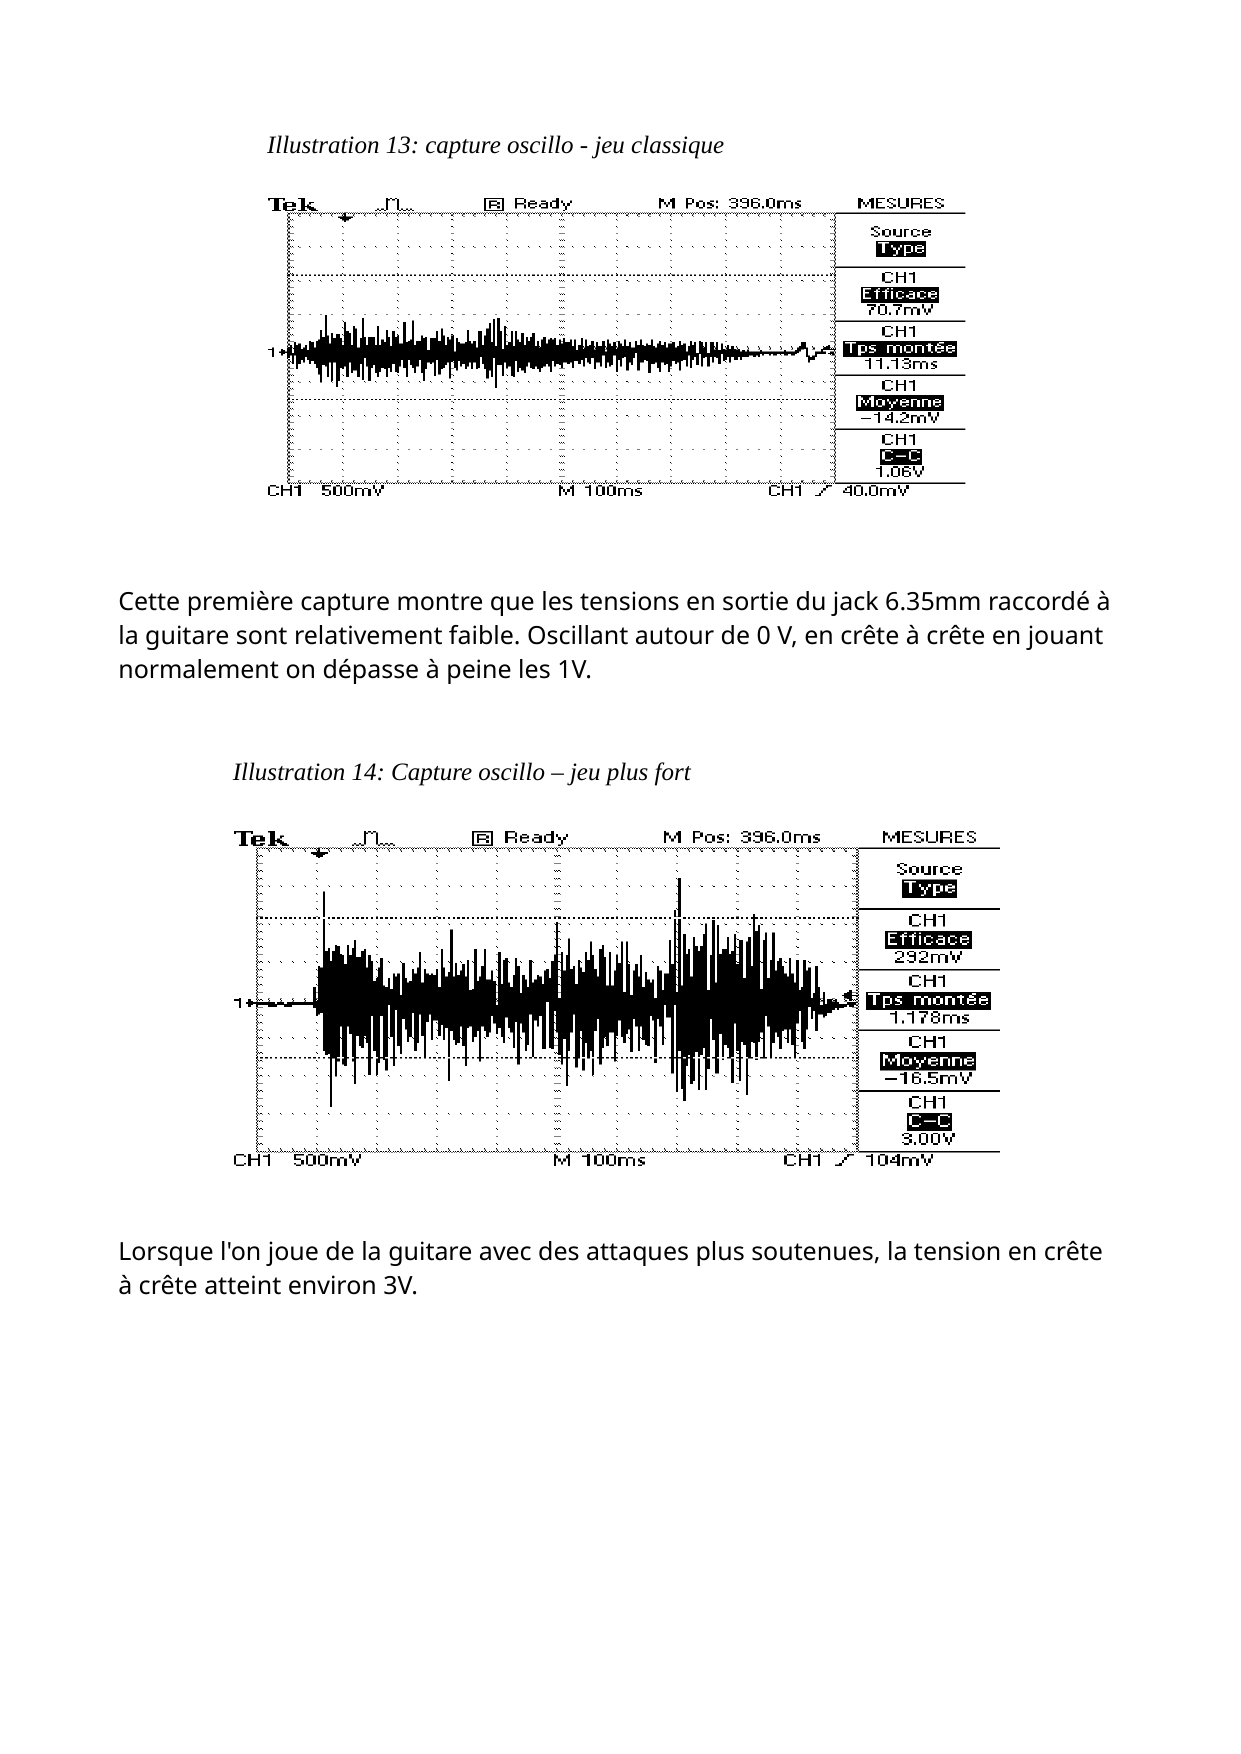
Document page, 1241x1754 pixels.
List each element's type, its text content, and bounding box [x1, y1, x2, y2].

picture [266, 196, 966, 520]
text Cette première capture montre que les tensions en sortie du jack 6.35mm raccordé à la guitare sont relativement faible. Oscillant autour de 0 V, en crête à crête en jouant normalement on dépasse à peine les 1V. [118, 584, 1122, 686]
text Illustration 14: Capture oscillo – jeu plus fort [233, 757, 1008, 786]
text Lorsque l'on joue de la guitare avec des attaques plus soutenues, la tension en crête à crête atteint environ 3V. [118, 1233, 1122, 1301]
picture [232, 829, 1000, 1193]
text Illustration 13: capture oscillo - jeu classique [267, 131, 973, 159]
